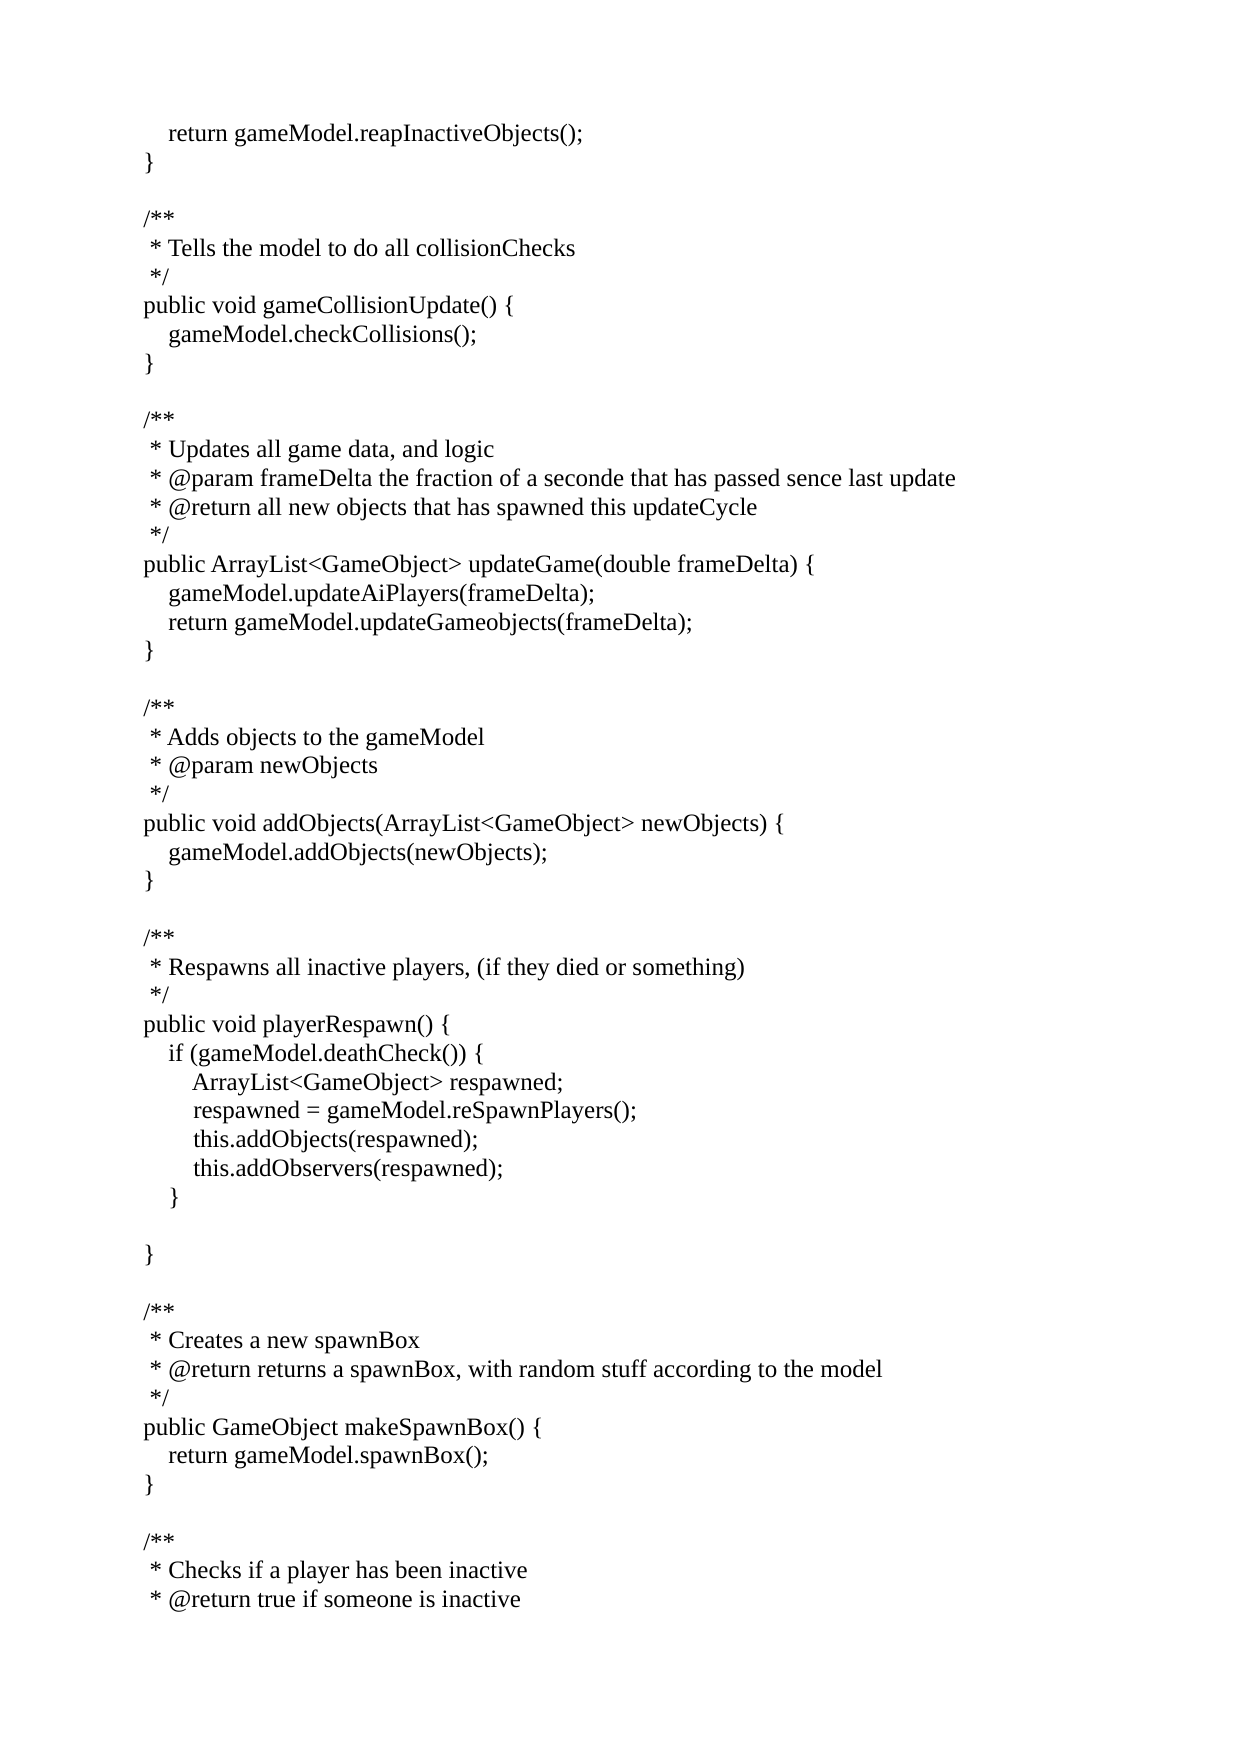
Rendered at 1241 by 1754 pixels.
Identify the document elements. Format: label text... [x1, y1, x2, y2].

text * @return true if someone is inactive [118, 1584, 1122, 1613]
text } [118, 1469, 1122, 1498]
text } [118, 1182, 1122, 1211]
text gameModel.checkCollisions(); [118, 319, 1122, 348]
text ArrayList<GameObject> respawned; [118, 1067, 1122, 1096]
text /** [118, 204, 1122, 233]
text gameModel.updateAiPlayers(frameDelta); [118, 578, 1122, 607]
text public ArrayList<GameObject> updateGame(double frameDelta) { [118, 549, 1122, 578]
text * @return all new objects that has spawned this updateCycle [118, 492, 1122, 521]
text * @param frameDelta the fraction of a seconde that has passed sence last update [118, 463, 1122, 492]
text public void addObjects(ArrayList<GameObject> newObjects) { [118, 808, 1122, 837]
text */ [118, 1383, 1122, 1412]
text */ [118, 981, 1122, 1009]
text public void gameCollisionUpdate() { [118, 291, 1122, 319]
text * Adds objects to the gameModel [118, 722, 1122, 751]
text * Creates a new spawnBox [118, 1326, 1122, 1354]
text gameModel.addObjects(newObjects); [118, 837, 1122, 866]
text /** [118, 1527, 1122, 1556]
text /** [118, 1297, 1122, 1326]
text return gameModel.spawnBox(); [118, 1441, 1122, 1469]
text } [118, 1239, 1122, 1268]
text * Respawns all inactive players, (if they died or something) [118, 952, 1122, 981]
text } [118, 348, 1122, 377]
text * @param newObjects [118, 751, 1122, 779]
text } [118, 147, 1122, 176]
text * @return returns a spawnBox, with random stuff according to the model [118, 1354, 1122, 1383]
text /** [118, 923, 1122, 952]
text } [118, 866, 1122, 894]
text * Checks if a player has been inactive [118, 1556, 1122, 1584]
text */ [118, 521, 1122, 549]
text return gameModel.updateGameobjects(frameDelta); [118, 607, 1122, 636]
text /** [118, 693, 1122, 722]
text */ [118, 779, 1122, 808]
text respawned = gameModel.reSpawnPlayers(); [118, 1096, 1122, 1124]
text if (gameModel.deathCheck()) { [118, 1038, 1122, 1067]
text return gameModel.reapInactiveObjects(); [118, 118, 1122, 147]
text * Tells the model to do all collisionChecks [118, 233, 1122, 262]
text */ [118, 262, 1122, 291]
text this.addObservers(respawned); [118, 1153, 1122, 1182]
text /** [118, 406, 1122, 434]
text public GameObject makeSpawnBox() { [118, 1412, 1122, 1441]
text public void playerRespawn() { [118, 1009, 1122, 1038]
text this.addObjects(respawned); [118, 1124, 1122, 1153]
text } [118, 636, 1122, 664]
text * Updates all game data, and logic [118, 434, 1122, 463]
